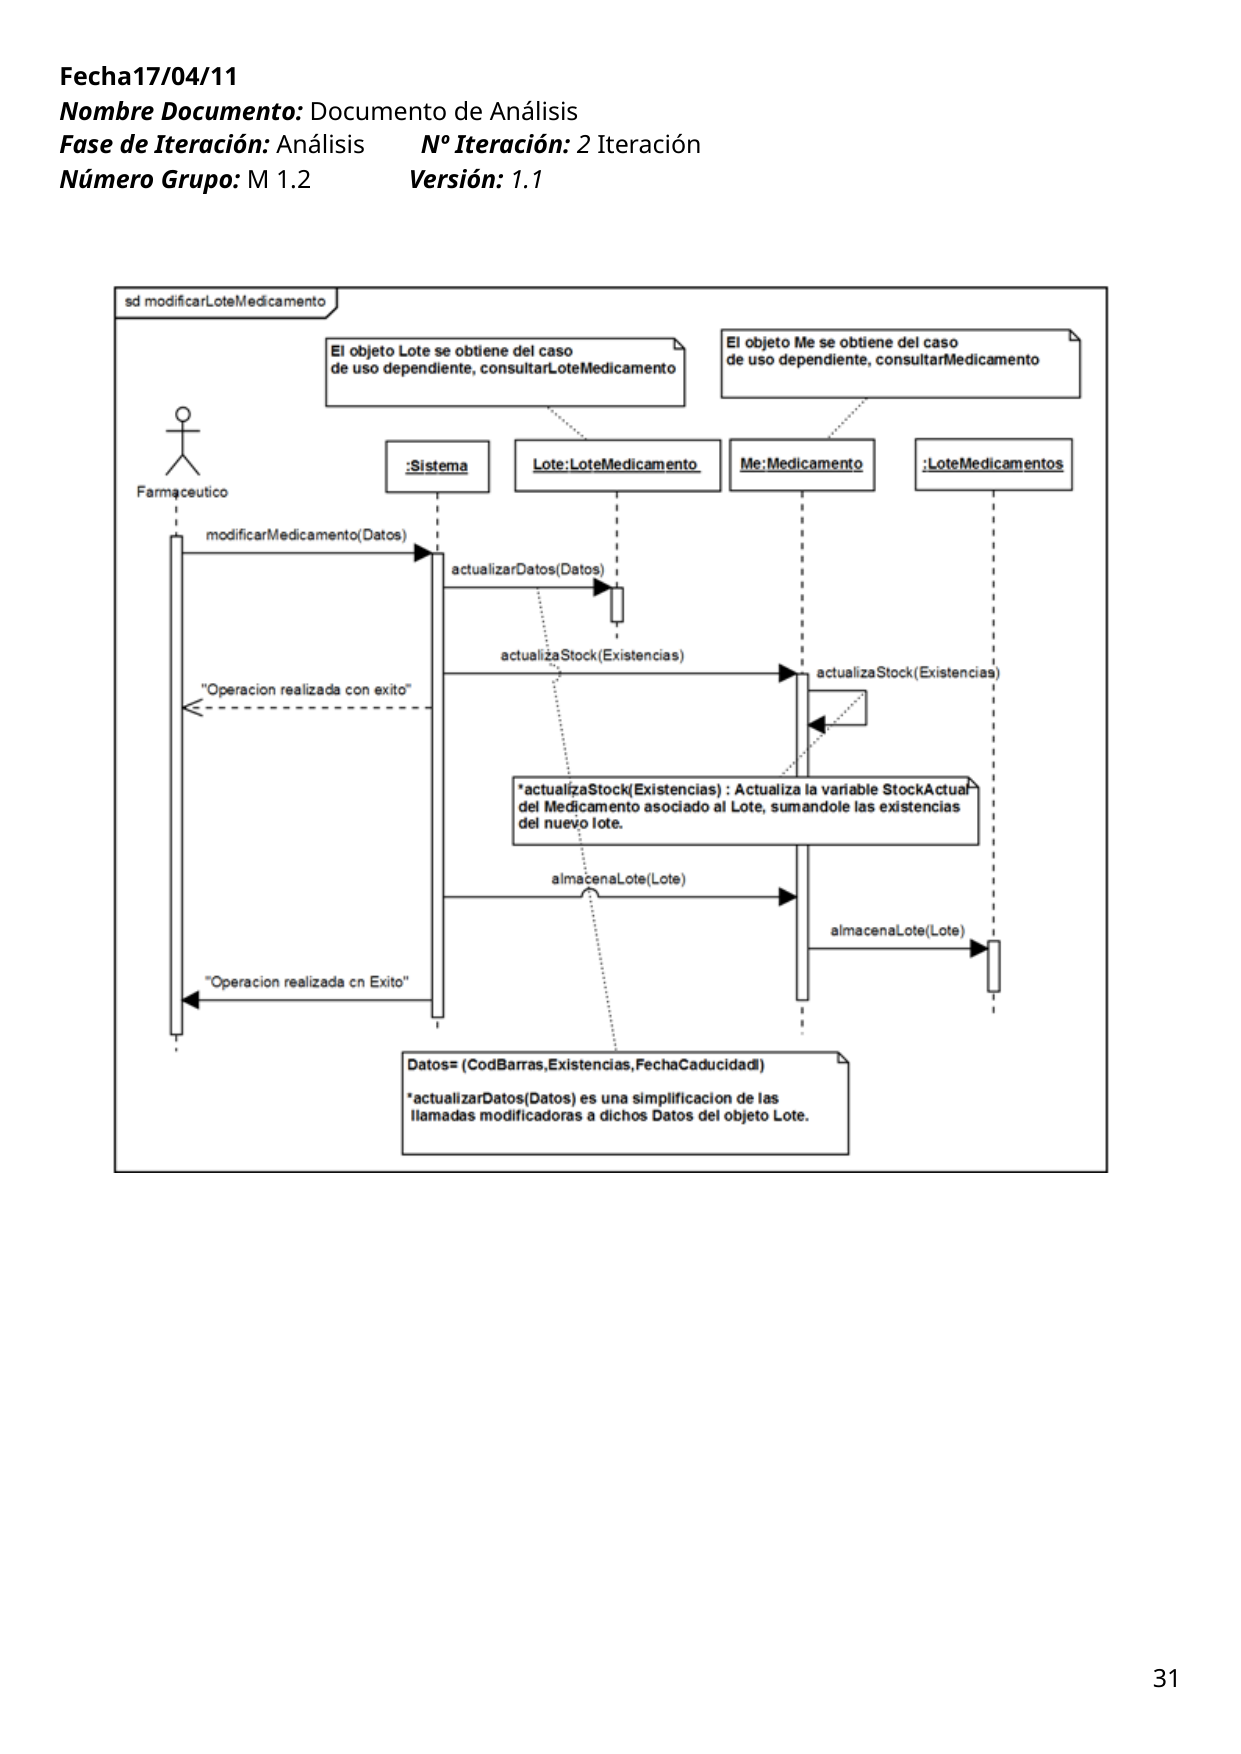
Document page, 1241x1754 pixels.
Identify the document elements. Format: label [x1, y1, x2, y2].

picture [113, 285, 1109, 1173]
